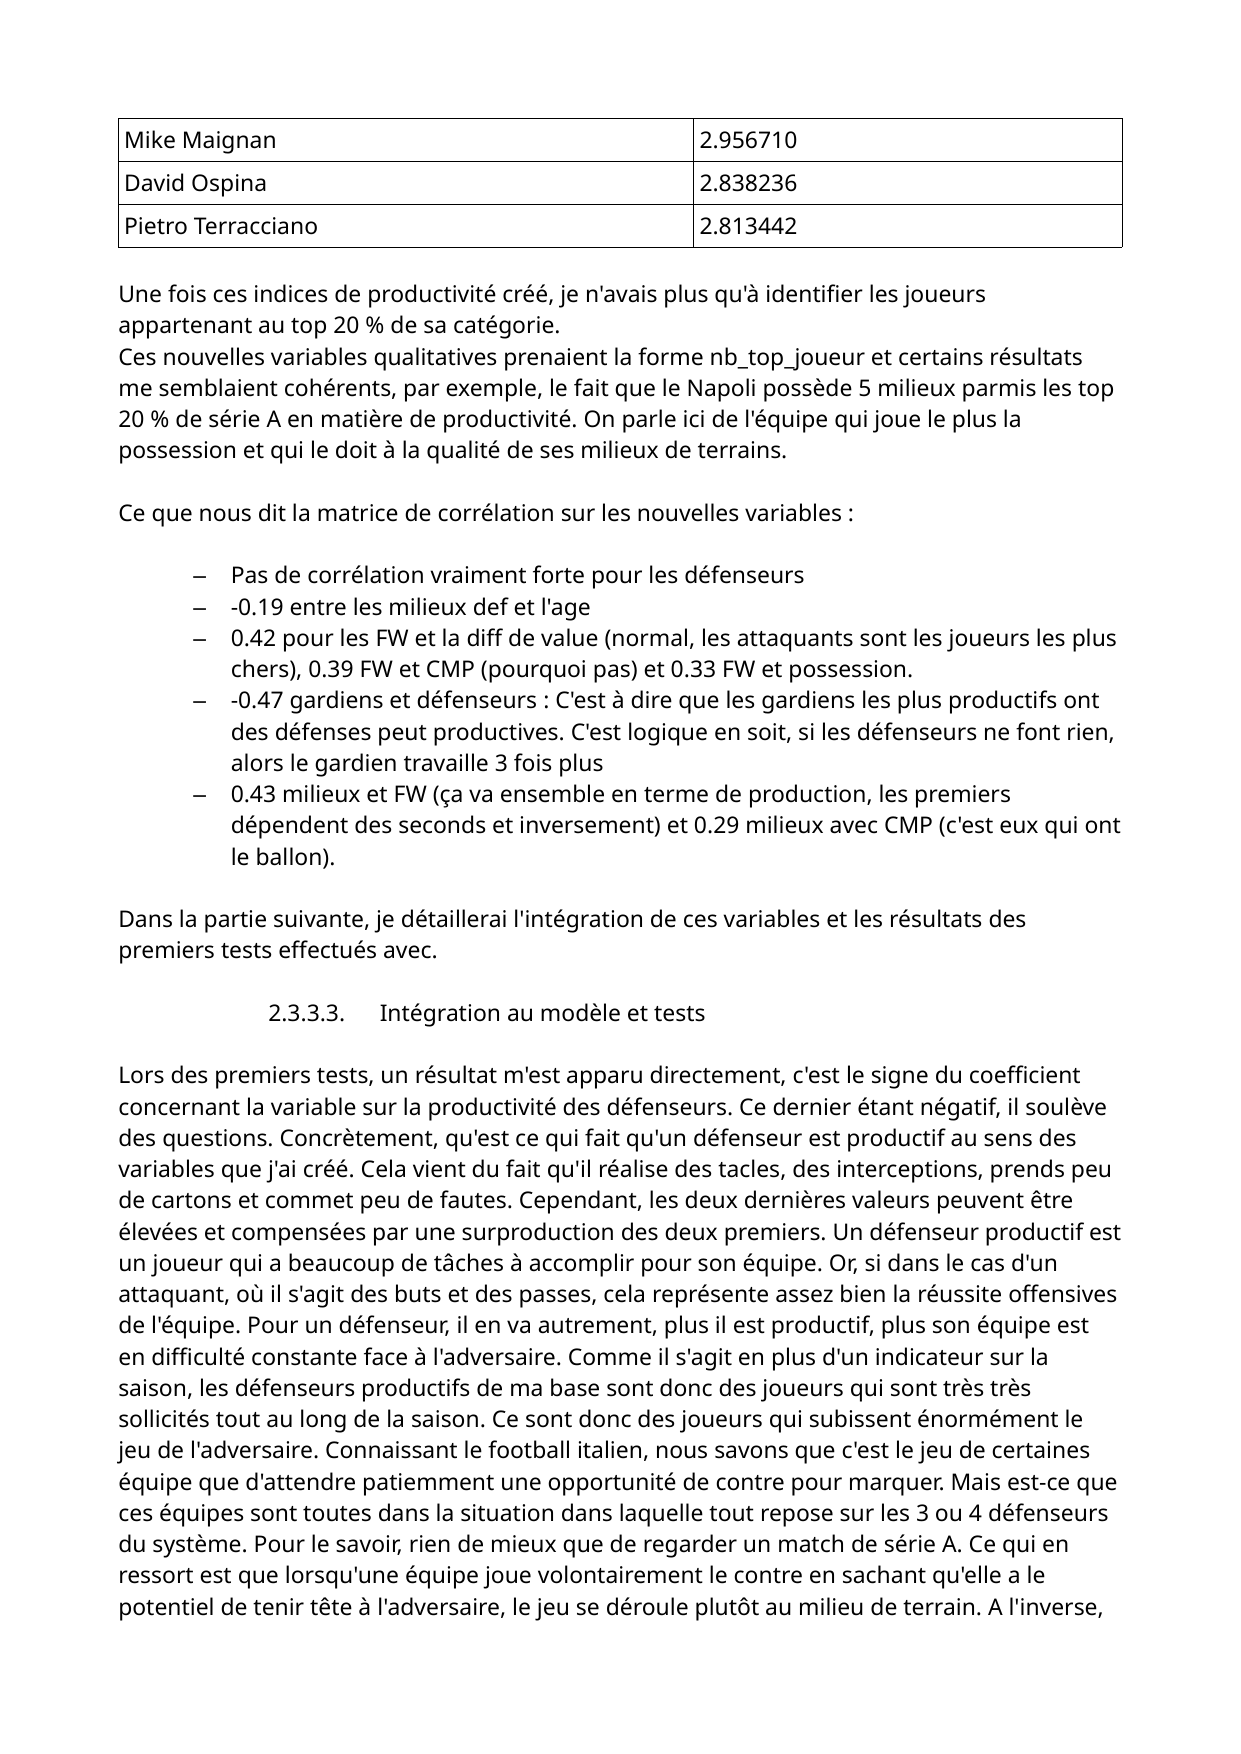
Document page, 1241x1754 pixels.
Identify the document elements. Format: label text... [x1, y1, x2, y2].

text Ce que nous dit la matrice de corrélation sur les nouvelles variables : [118, 497, 1122, 528]
text Lors des premiers tests, un résultat m'est apparu directement, c'est le signe du coefficient concernant la variable sur la productivité des défenseurs. Ce dernier étant négatif, il soulève des questions. Concrètement, qu'est ce qui fait qu'un défenseur est productif au sens des variables que j'ai créé. Cela vient du fait qu'il réalise des tacles, des interceptions, prends peu de cartons et commet peu de fautes. Cependant, les deux dernières valeurs peuvent être élevées et compensées par une surproduction des deux premiers. Un défenseur productif est un joueur qui a beaucoup de tâches à accomplir pour son équipe. Or, si dans le cas d'un attaquant, où il s'agit des buts et des passes, cela représente assez bien la réussite offensives de l'équipe. Pour un défenseur, il en va autrement, plus il est productif, plus son équipe est en difficulté constante face à l'adversaire. Comme il s'agit en plus d'un indicateur sur la saison, les défenseurs productifs de ma base sont donc des joueurs qui sont très très sollicités tout au long de la saison. Ce sont donc des joueurs qui subissent énormément le jeu de l'adversaire. Connaissant le football italien, nous savons que c'est le jeu de certaines équipe que d'attendre patiemment une opportunité de contre pour marquer. Mais est-ce que ces équipes sont toutes dans la situation dans laquelle tout repose sur les 3 ou 4 défenseurs du système. Pour le savoir, rien de mieux que de regarder un match de série A. Ce qui en ressort est que lorsqu'une équipe joue volontairement le contre en sachant qu'elle a le potentiel de tenir tête à l'adversaire, le jeu se déroule plutôt au milieu de terrain. A l'inverse, [118, 1059, 1122, 1622]
list 0.43 milieux et FW (ça va ensemble en terme de production, les premiers dépendent des seconds et inversement) et 0.29 milieux avec CMP (c'est eux qui ont le ballon). [193, 778, 1122, 872]
table_cell David Ospina [119, 162, 693, 204]
text Une fois ces indices de productivité créé, je n'avais plus qu'à identifier les joueurs appartenant au top 20 % de sa catégorie. [118, 278, 1122, 340]
list Intégration au modèle et tests [268, 997, 1122, 1028]
table_cell Mike Maignan [119, 119, 693, 161]
table_cell Pietro Terracciano [119, 205, 693, 247]
table_cell 2.838236 [694, 162, 1122, 204]
list -0.19 entre les milieux def et l'age [193, 590, 1122, 622]
text Dans la partie suivante, je détaillerai l'intégration de ces variables et les résultats des premiers tests effectués avec. [118, 903, 1122, 965]
text Ces nouvelles variables qualitatives prenaient la forme nb_top_joueur et certains résultats me semblaient cohérents, par exemple, le fait que le Napoli possède 5 milieux parmis les top 20 % de série A en matière de productivité. On parle ici de l'équipe qui joue le plus la possession et qui le doit à la qualité de ses milieux de terrains. [118, 340, 1122, 465]
table_cell 2.956710 [694, 119, 1122, 161]
list -0.47 gardiens et défenseurs : C'est à dire que les gardiens les plus productifs ont des défenses peut productives. C'est logique en soit, si les défenseurs ne font rien, alors le gardien travaille 3 fois plus [193, 684, 1122, 778]
list 0.42 pour les FW et la diff de value (normal, les attaquants sont les joueurs les plus chers), 0.39 FW et CMP (pourquoi pas) et 0.33 FW et possession. [193, 622, 1122, 684]
table_cell 2.813442 [694, 205, 1122, 247]
list Pas de corrélation vraiment forte pour les défenseurs [193, 559, 1122, 590]
